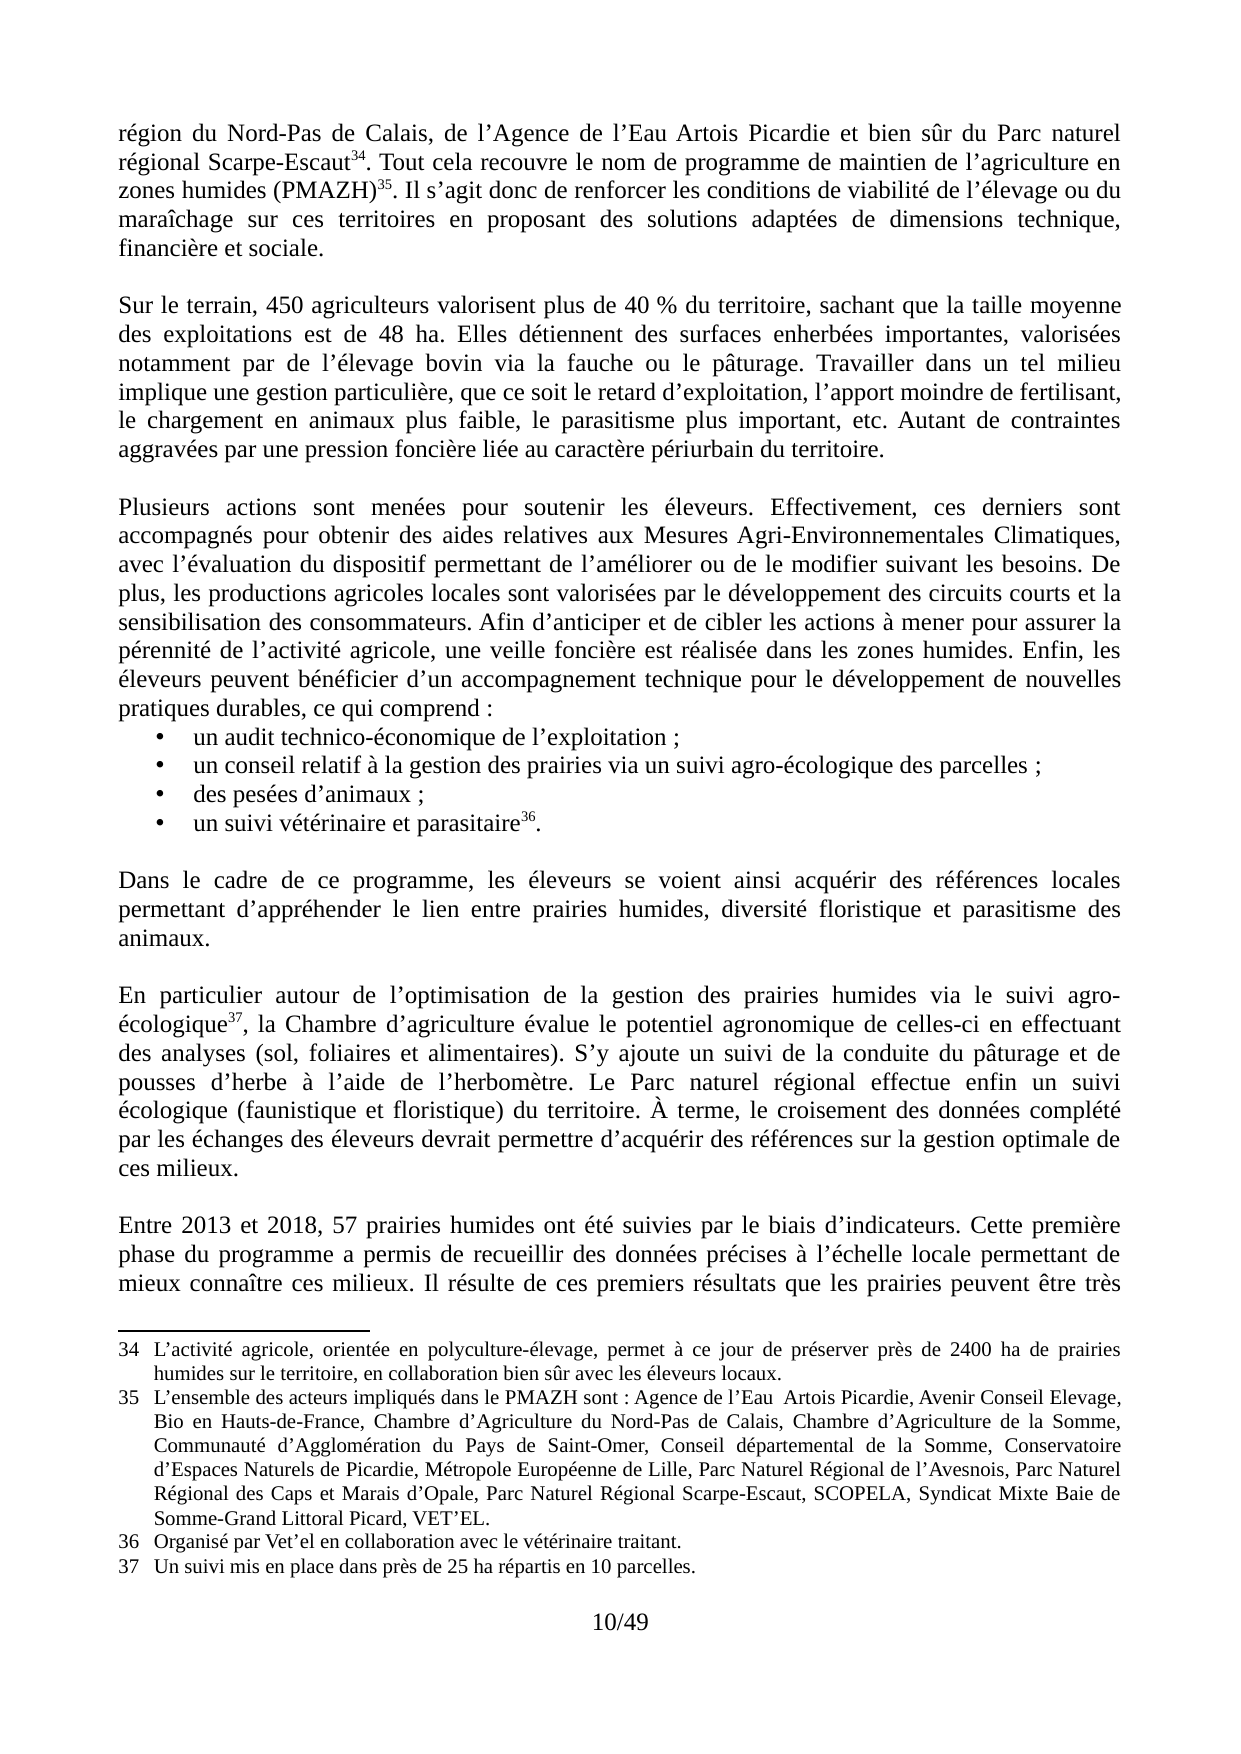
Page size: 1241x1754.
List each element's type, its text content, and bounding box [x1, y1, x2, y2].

text Entre 2013 et 2018, 57 prairies humides ont été suivies par le biais d’indicateurs. Cette première phase du programme a permis de recueillir des données précises à l’échelle locale permettant de mieux connaître ces milieux. Il résulte de ces premiers résultats que les prairies peuvent être très [118, 1211, 1122, 1297]
text L’ensemble des acteurs impliqués dans le PMAZH sont : Agence de l’Eau Artois Picardie, Avenir Conseil Elevage, Bio en Hauts-de-France, Chambre d’Agriculture du Nord-Pas de Calais, Chambre d’Agriculture de la Somme, Communauté d’Agglomération du Pays de Saint-Omer, Conseil départemental de la Somme, Conservatoire d’Espaces Naturels de Picardie, Métropole Européenne de Lille, Parc Naturel Régional de l’Avesnois, Parc Naturel Régional des Caps et Marais d’Opale, Parc Naturel Régional Scarpe-Escaut, SCOPELA, Syndicat Mixte Baie de Somme-Grand Littoral Picard, VET’EL. [118, 1385, 1122, 1529]
text Un suivi mis en place dans près de 25 ha répartis en 10 parcelles. [118, 1553, 1122, 1578]
text L’activité agricole, orientée en polyculture-élevage, permet à ce jour de préserver près de 2400 ha de prairies humides sur le territoire, en collaboration bien sûr avec les éleveurs locaux. [118, 1337, 1122, 1385]
list un conseil relatif à la gestion des prairies via un suivi agro-écologique des parcelles ; [156, 751, 1122, 779]
list un suivi vétérinaire et parasitaire. [156, 808, 1122, 837]
text En particulier autour de l’optimisation de la gestion des prairies humides via le suivi agro-écologique, la Chambre d’agriculture évalue le potentiel agronomique de celles-ci en effectuant des analyses (sol, foliaires et alimentaires). S’y ajoute un suivi de la conduite du pâturage et de pousses d’herbe à l’aide de l’herbomètre. Le Parc naturel régional effectue enfin un suivi écologique (faunistique et floristique) du territoire. À terme, le croisement des données complété par les échanges des éleveurs devrait permettre d’acquérir des références sur la gestion optimale de ces milieux. [118, 981, 1122, 1182]
list Organisé par Vet’el en collaboration avec le vétérinaire traitant. [118, 1529, 1122, 1553]
text Plusieurs actions sont menées pour soutenir les éleveurs. Effectivement, ces derniers sont accompagnés pour obtenir des aides relatives aux Mesures Agri-Environnementales Climatiques, avec l’évaluation du dispositif permettant de l’améliorer ou de le modifier suivant les besoins. De plus, les productions agricoles locales sont valorisées par le développement des circuits courts et la sensibilisation des consommateurs. Afin d’anticiper et de cibler les actions à mener pour assurer la pérennité de l’activité agricole, une veille foncière est réalisée dans les zones humides. Enfin, les éleveurs peuvent bénéficier d’un accompagnement technique pour le développement de nouvelles pratiques durables, ce qui comprend : [118, 492, 1122, 722]
text Dans le cadre de ce programme, les éleveurs se voient ainsi acquérir des références locales permettant d’appréhender le lien entre prairies humides, diversité floristique et parasitisme des animaux. [118, 866, 1122, 952]
list des pesées d’animaux ; [156, 779, 1122, 808]
list un audit technico-économique de l’exploitation ; [156, 722, 1122, 751]
text région du Nord-Pas de Calais, de l’Agence de l’Eau Artois Picardie et bien sûr du Parc naturel régional Scarpe-Escaut. Tout cela recouvre le nom de programme de maintien de l’agriculture en zones humides (PMAZH). Il s’agit donc de renforcer les conditions de viabilité de l’élevage ou du maraîchage sur ces territoires en proposant des solutions adaptées de dimensions technique, financière et sociale. [118, 118, 1122, 262]
text Sur le terrain, 450 agriculteurs valorisent plus de 40 % du territoire, sachant que la taille moyenne des exploitations est de 48 ha. Elles détiennent des surfaces enherbées importantes, valorisées notamment par de l’élevage bovin via la fauche ou le pâturage. Travailler dans un tel milieu implique une gestion particulière, que ce soit le retard d’exploitation, l’apport moindre de fertilisant, le chargement en animaux plus faible, le parasitisme plus important, etc. Autant de contraintes aggravées par une pression foncière liée au caractère périurbain du territoire. [118, 291, 1122, 463]
